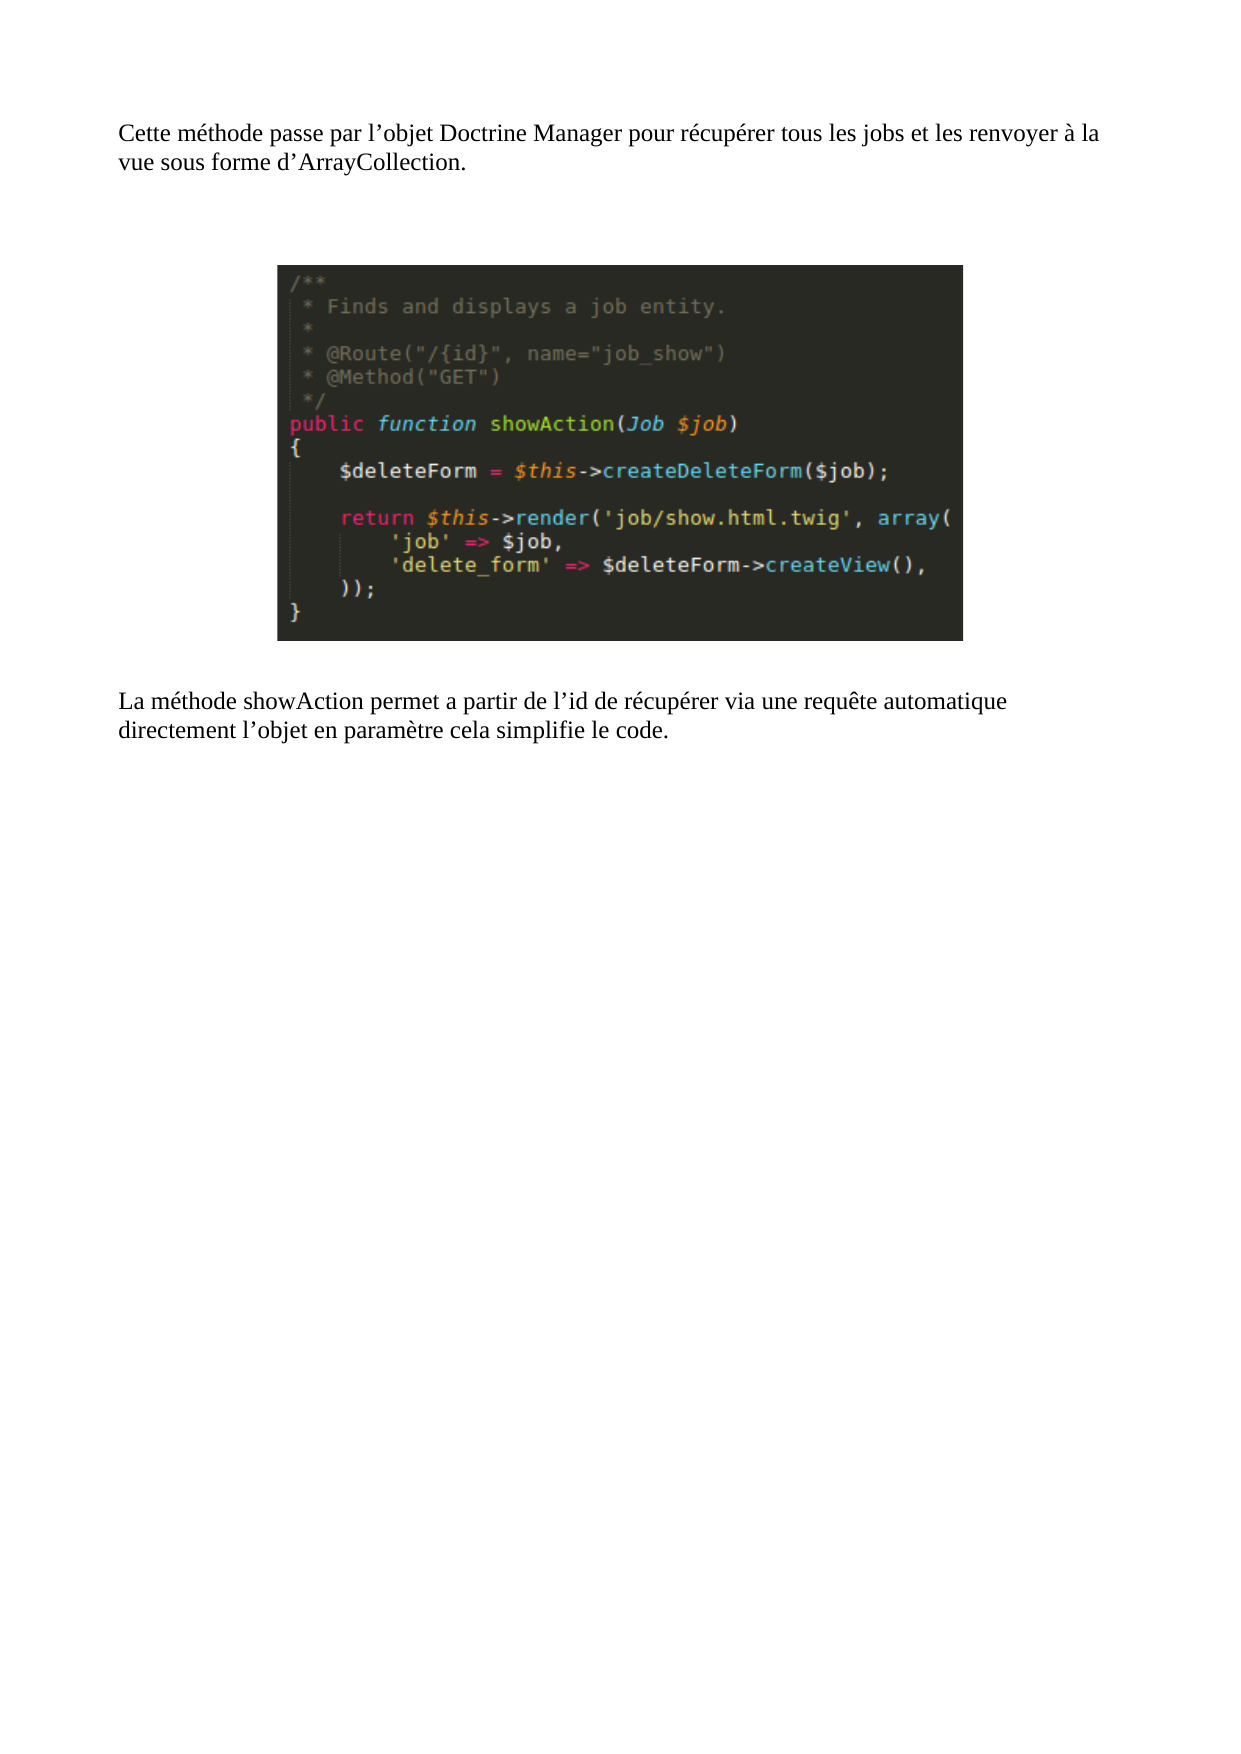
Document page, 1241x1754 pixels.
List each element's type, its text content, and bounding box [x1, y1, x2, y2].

text La méthode showAction permet a partir de l’id de récupérer via une requête automatique directement l’objet en paramètre cela simplifie le code. [118, 686, 1122, 743]
picture [277, 265, 964, 641]
text Cette méthode passe par l’objet Doctrine Manager pour récupérer tous les jobs et les renvoyer à la vue sous forme d’ArrayCollection. [118, 118, 1122, 176]
